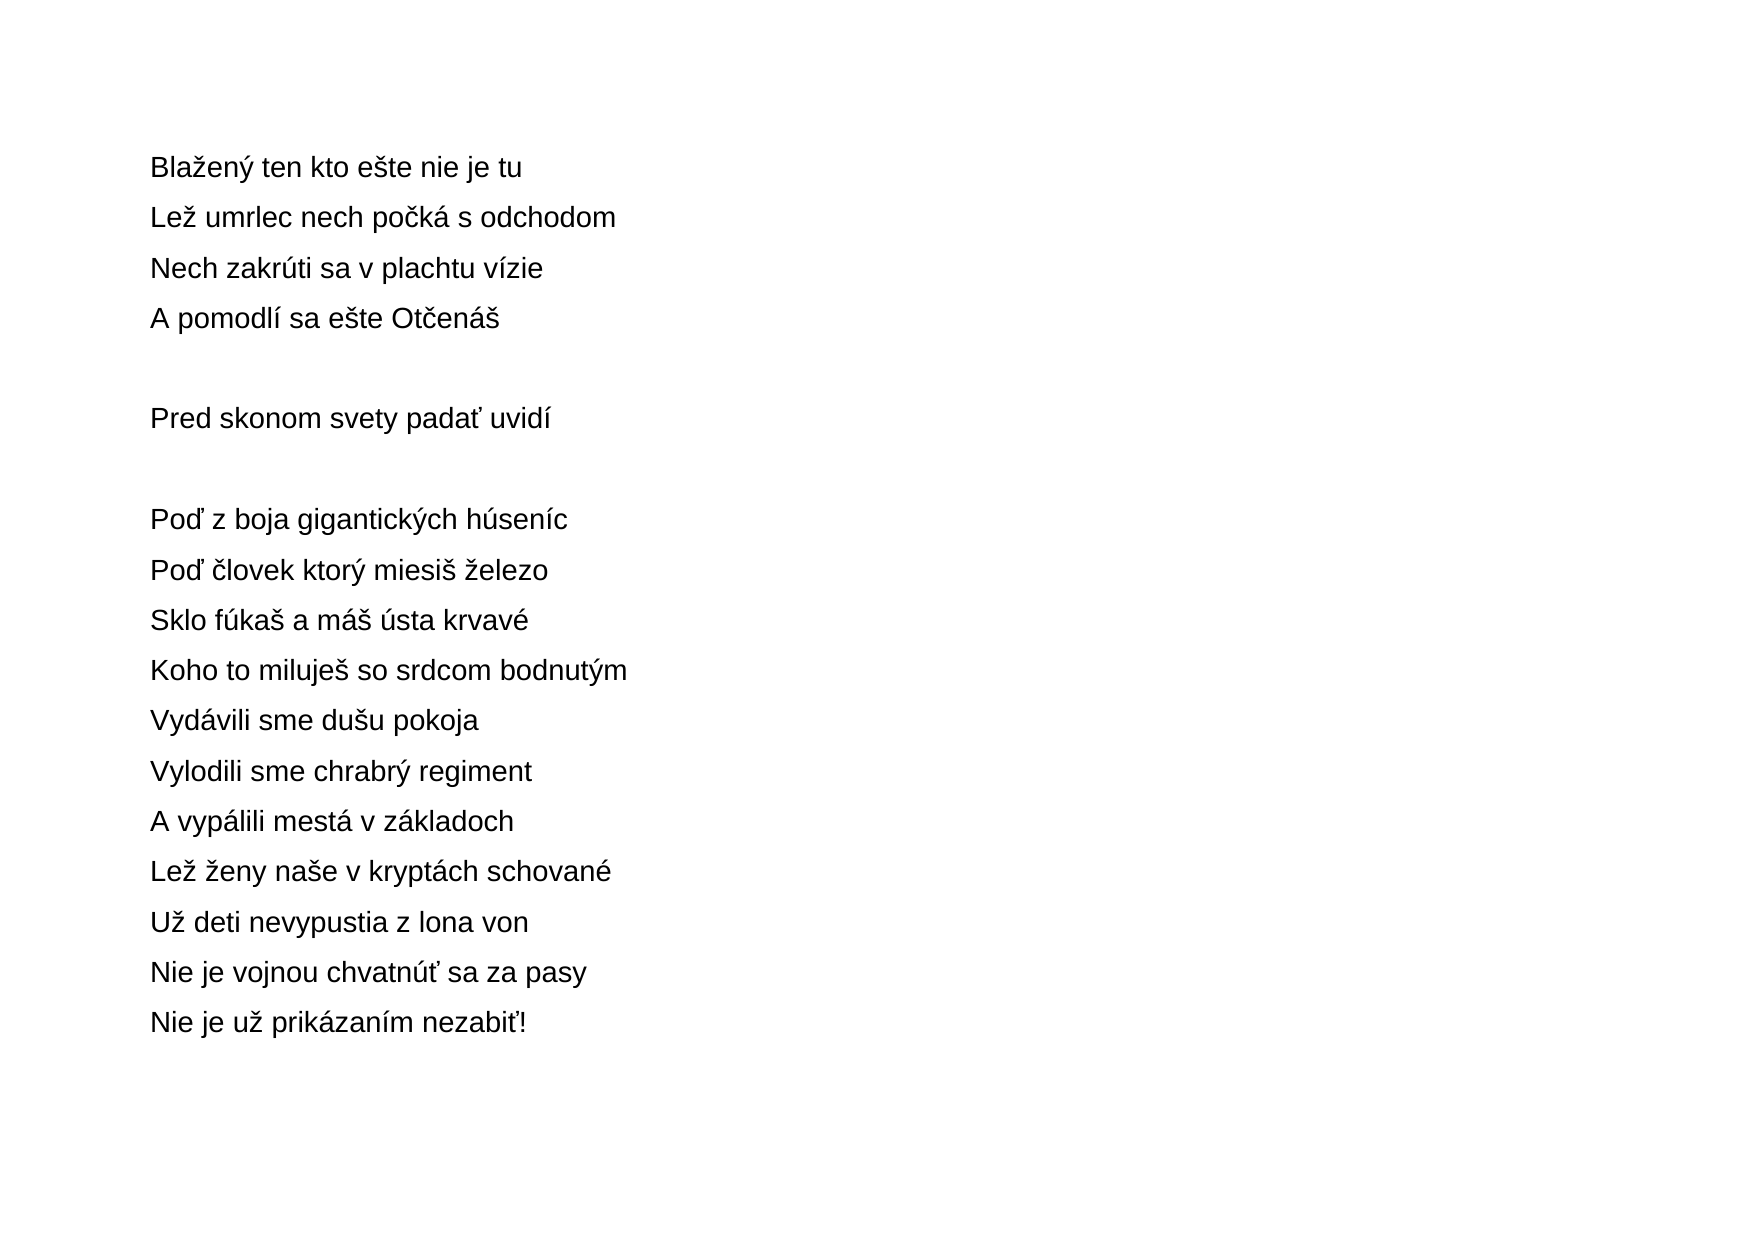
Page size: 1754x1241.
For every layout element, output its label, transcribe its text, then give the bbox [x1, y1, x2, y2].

text Sklo fúkaš a máš ústa krvavé [150, 603, 1242, 636]
text Vydávili sme dušu pokoja [150, 703, 1242, 737]
text Poď človek ktorý miesiš železo [150, 552, 1242, 586]
text Nie je už prikázaním nezabiť! [150, 1005, 1242, 1039]
text Blažený ten kto ešte nie je tu [150, 150, 1242, 183]
text Nech zakrúti sa v plachtu vízie [150, 251, 1242, 284]
text Lež ženy naše v kryptách schované [150, 854, 1242, 888]
text Nie je vojnou chvatnúť sa za pasy [150, 955, 1242, 988]
text Pred skonom svety padať uvidí [150, 402, 1242, 435]
text Poď z boja gigantických húseníc [150, 502, 1242, 536]
text Koho to miluješ so srdcom bodnutým [150, 653, 1242, 687]
text A pomodlí sa ešte Otčenáš [150, 301, 1242, 334]
text Lež umrlec nech počká s odchodom [150, 200, 1242, 234]
text Už deti nevypustia z lona von [150, 905, 1242, 938]
text A vypálili mestá v základoch [150, 804, 1242, 838]
text Vylodili sme chrabrý regiment [150, 754, 1242, 787]
